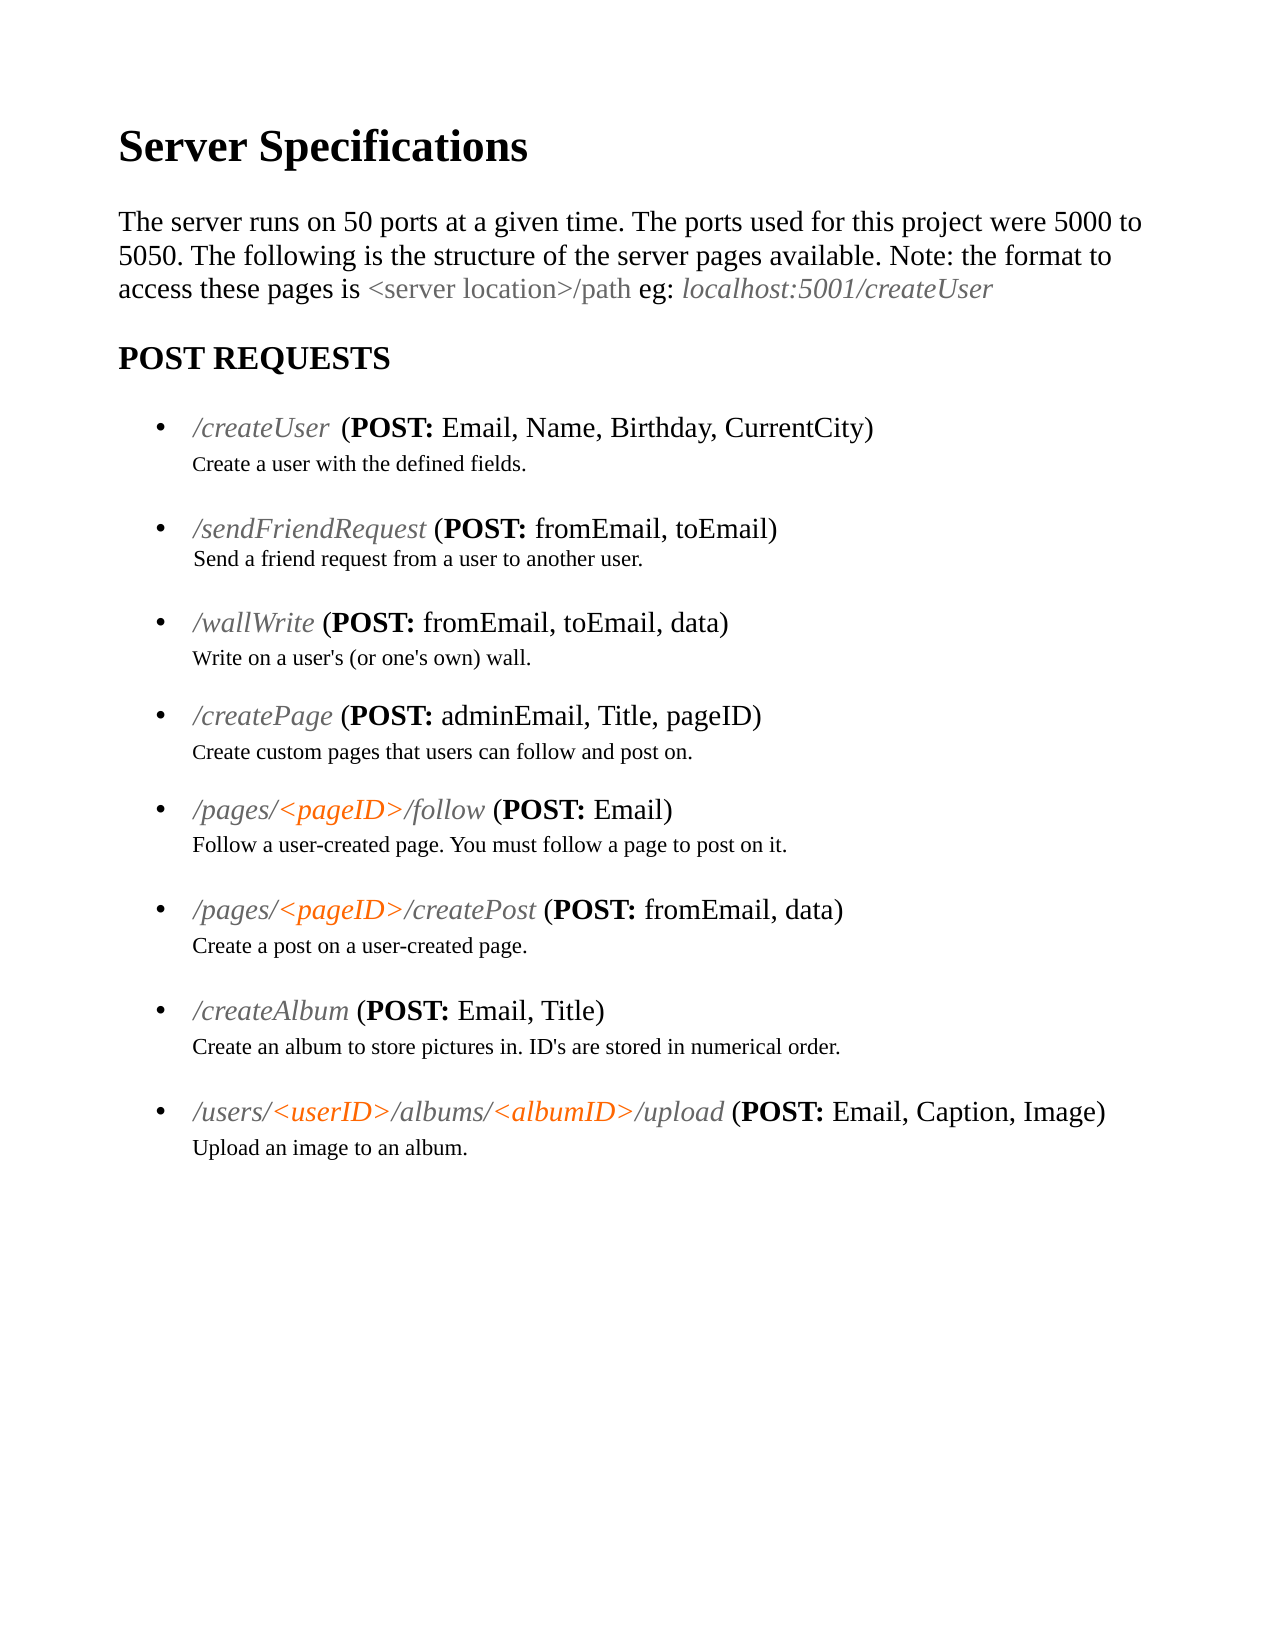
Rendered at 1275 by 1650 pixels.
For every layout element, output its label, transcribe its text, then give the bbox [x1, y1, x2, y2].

list /wallWrite (POST: fromEmail, toEmail, data) [156, 605, 1157, 638]
list /users/<userID>/albums/<albumID>/upload (POST: Email, Caption, Image) [156, 1094, 1157, 1128]
text Create an album to store pictures in. ID's are stored in numerical order. [118, 1027, 1157, 1060]
list /createUser (POST: Email, Name, Birthday, CurrentCity) [156, 410, 1157, 444]
list /createAlbum (POST: Email, Title) [156, 993, 1157, 1027]
list /createPage (POST: adminEmail, Title, pageID) [156, 698, 1157, 732]
text Create a user with the defined fields. [118, 444, 1157, 478]
text Upload an image to an album. [118, 1128, 1157, 1161]
text POST REQUESTS [118, 338, 1157, 377]
text Create a post on a user-created page. [118, 926, 1157, 960]
list Send a friend request from a user to another user. [156, 545, 1157, 571]
text Create custom pages that users can follow and post on. [118, 732, 1157, 765]
list /pages/<pageID>/follow (POST: Email) [156, 792, 1157, 825]
text Write on a user's (or one's own) wall. [118, 638, 1157, 672]
text The server runs on 50 ports at a given time. The ports used for this project were 5000 to 5050. The following is the structure of the server pages available. Note: the format to access these pages is <server location>/path eg: localhost:5001/createUser [118, 204, 1157, 305]
text Server Specifications [118, 118, 1157, 171]
list /sendFriendRequest (POST: fromEmail, toEmail) [156, 511, 1157, 545]
list /pages/<pageID>/createPost (POST: fromEmail, data) [156, 892, 1157, 926]
text Follow a user-created page. You must follow a page to post on it. [118, 825, 1157, 859]
